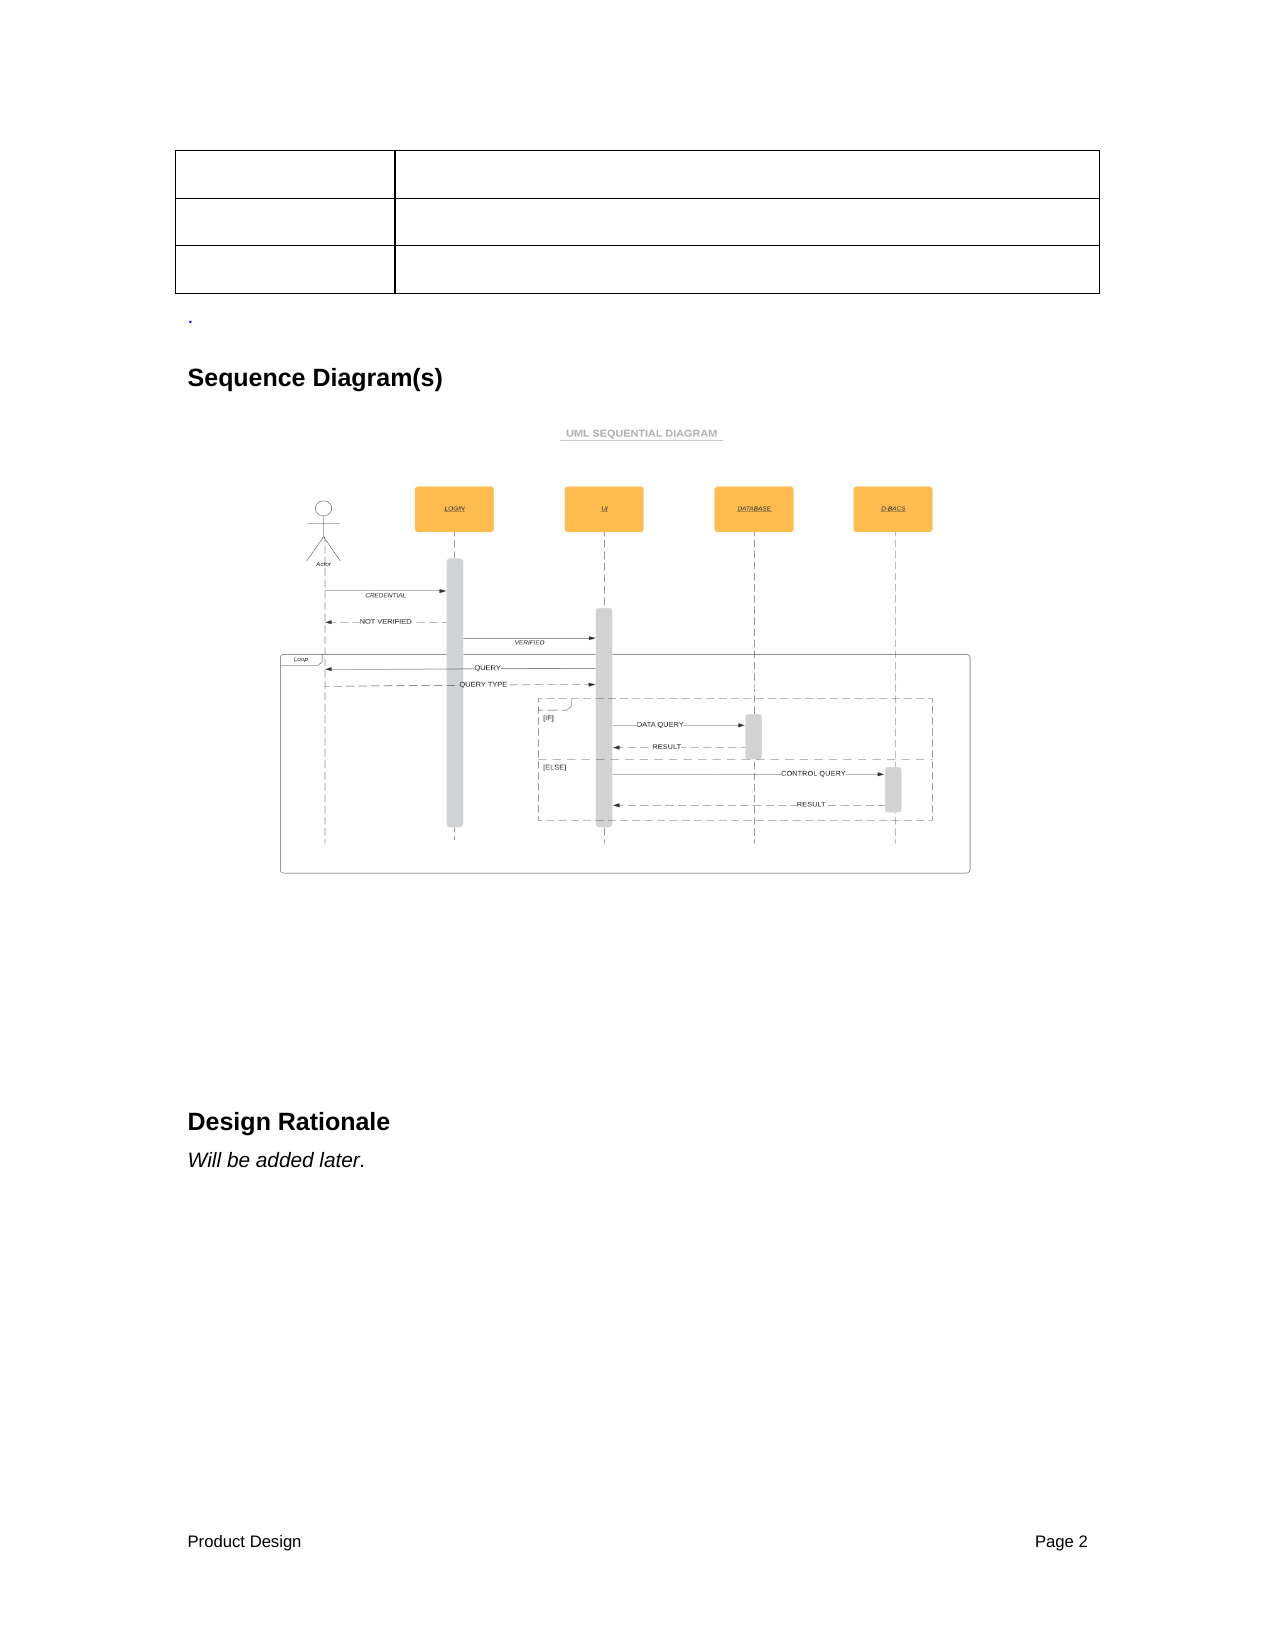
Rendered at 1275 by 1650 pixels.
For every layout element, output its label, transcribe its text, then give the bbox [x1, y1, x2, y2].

picture [165, 403, 1111, 1001]
text Will be added later. [187, 1148, 1087, 1172]
subtitle Sequence Diagram(s) [187, 363, 1087, 391]
table_cell [176, 199, 394, 245]
table_header [396, 151, 1099, 198]
table_header [176, 151, 394, 198]
table_cell [176, 246, 394, 293]
text . [187, 304, 1087, 328]
table_cell [396, 246, 1099, 293]
table_cell [396, 199, 1099, 245]
subtitle Design Rationale [187, 1107, 1087, 1135]
